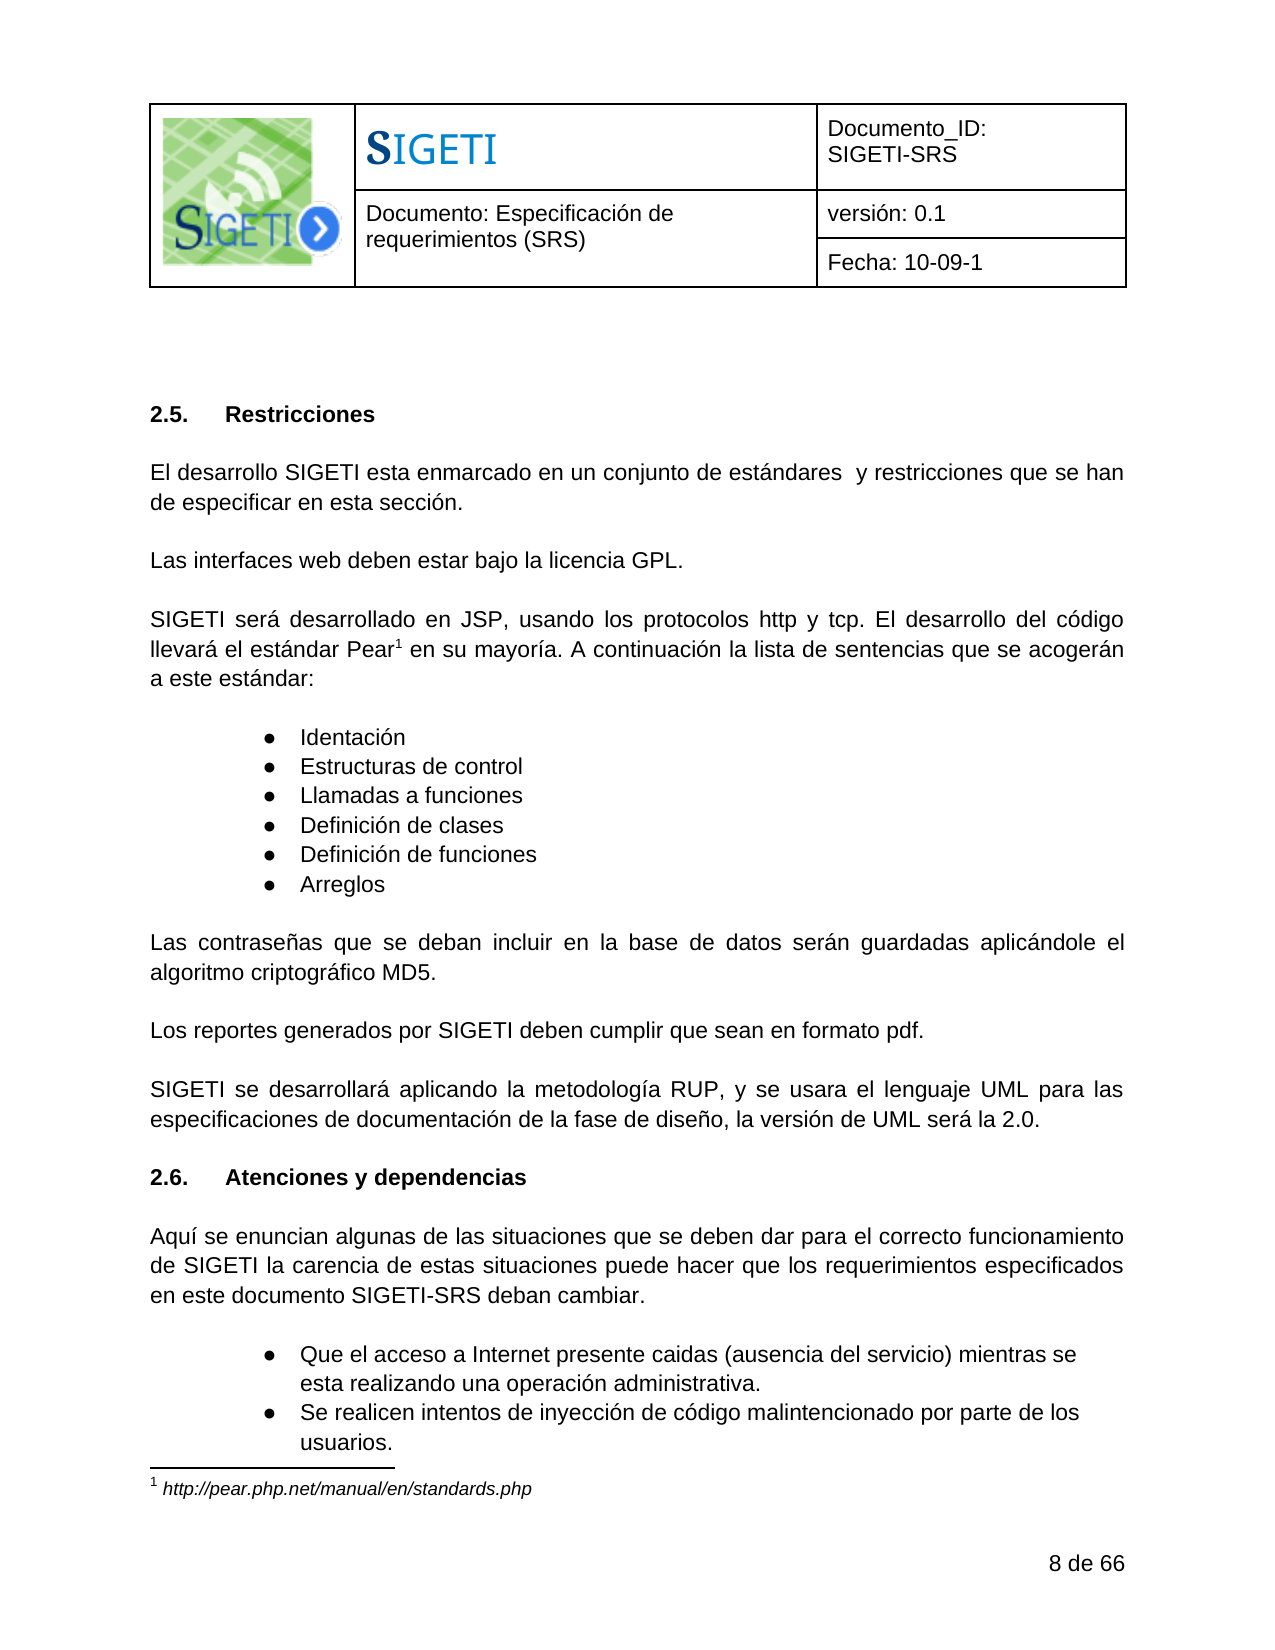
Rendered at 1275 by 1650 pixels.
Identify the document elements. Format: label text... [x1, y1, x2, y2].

text SIGETI será desarrollado en JSP, usando los protocolos http y tcp. El desarrollo del código llevará el estándar Pear en su mayoría. A continuación la lista de sentencias que se acogerán a este estándar: [150, 607, 1125, 691]
text El desarrollo SIGETI esta enmarcado en un conjunto de estándares y restricciones que se han de especificar en esta sección. [150, 460, 1125, 515]
list Estructuras de control [262, 754, 1125, 779]
list Que el acceso a Internet presente caidas (ausencia del servicio) mientras se esta realizando una operación administrativa. [262, 1341, 1125, 1396]
picture [162, 118, 343, 266]
list Identación [262, 724, 1125, 750]
text Las contraseñas que se deban incluir en la base de datos serán guardadas aplicándole el algoritmo criptográfico MD5. [150, 930, 1125, 985]
list Arreglos [262, 871, 1125, 897]
text http://pear.php.net/manual/en/standards.php [150, 1474, 1125, 1500]
text 2.5. Restricciones [150, 401, 1125, 427]
text Aquí se enuncian algunas de las situaciones que se deben dar para el correcto funcionamiento de SIGETI la carencia de estas situaciones puede hacer que los requerimientos especificados en este documento SIGETI-SRS deban cambiar. [150, 1224, 1125, 1308]
list Llamadas a funciones [262, 783, 1125, 809]
text 2.6. Atenciones y dependencias [150, 1165, 1125, 1191]
list Se realicen intentos de inyección de código malintencionado por parte de los usuarios. [262, 1400, 1125, 1455]
text Los reportes generados por SIGETI deben cumplir que sean en formato pdf. [150, 1018, 1125, 1044]
list Definición de clases [262, 813, 1125, 838]
text Las interfaces web deben estar bajo la licencia GPL. [150, 548, 1125, 574]
list Definición de funciones [262, 842, 1125, 868]
text SIGETI se desarrollará aplicando la metodología RUP, y se usara el lenguaje UML para las especificaciones de documentación de la fase de diseño, la versión de UML será la 2.0. [150, 1077, 1125, 1132]
